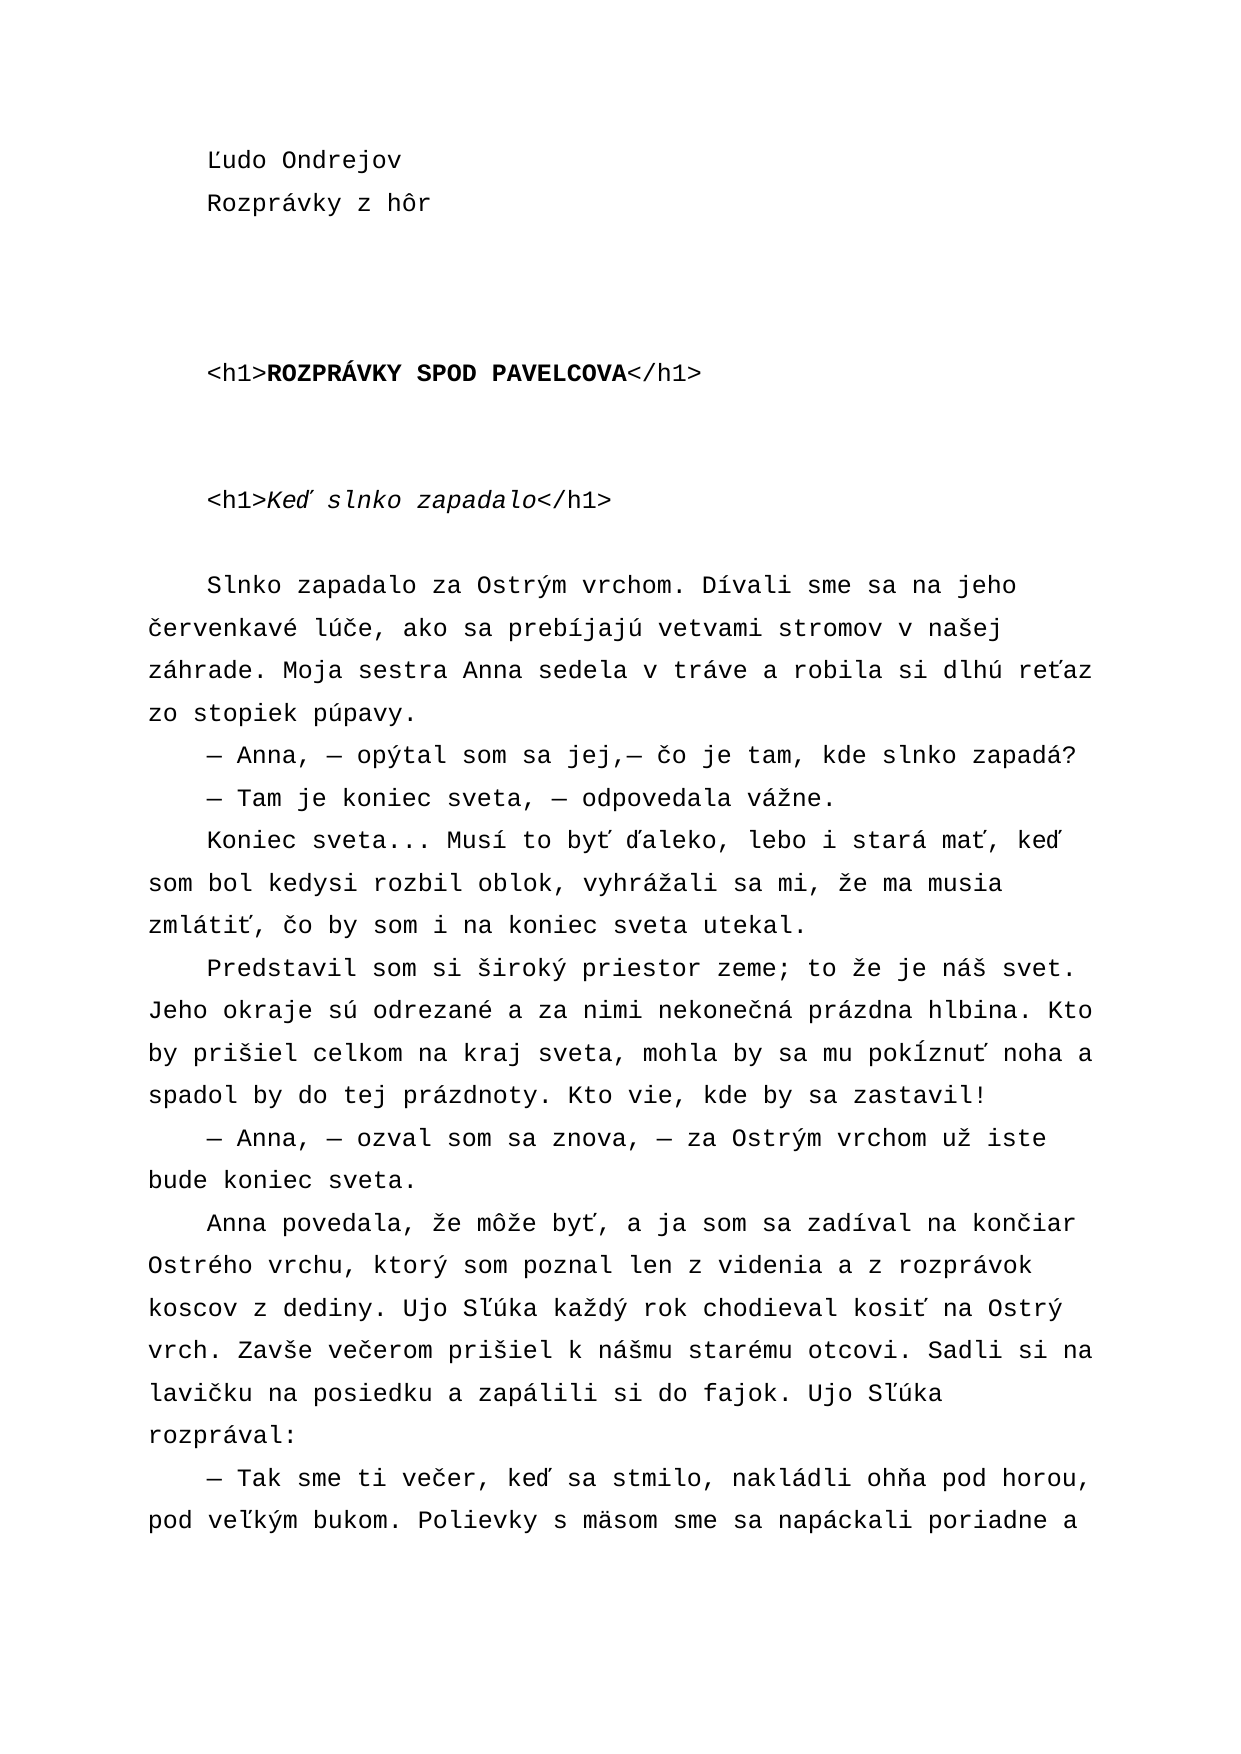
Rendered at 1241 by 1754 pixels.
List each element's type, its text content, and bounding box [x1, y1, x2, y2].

text — Tak sme ti večer, keď sa stmilo, nakládli ohňa pod horou, pod veľkým bukom. Polievky s mäsom sme sa napáckali poriadne a [148, 1465, 1093, 1536]
text Predstavil som si široký priestor zeme; to že je náš svet. Jeho okraje sú odrezané a za nimi nekonečná prázdna hlbina. Kto by prišiel celkom na kraj sveta, mohla by sa mu pokĺznuť noha a spadol by do tej prázdnoty. Kto vie, kde by sa zastavil! [148, 955, 1093, 1111]
text — Anna, — ozval som sa znova, — za Ostrým vrchom už iste bude koniec sveta. [148, 1125, 1093, 1196]
text Slnko zapadalo za Ostrým vrchom. Dívali sme sa na jeho červenkavé lúče, ako sa prebíjajú vetvami stromov v našej záhrade. Moja sestra Anna sedela v tráve a robila si dlhú reťaz zo stopiek púpavy. [148, 573, 1093, 728]
text Anna povedala, že môže byť, a ja som sa zadíval na končiar Ostrého vrchu, ktorý som poznal len z videnia a z rozprávok koscov z dediny. Ujo Sľúka každý rok chodieval kosiť na Ostrý vrch. Zavše večerom prišiel k nášmu starému otcovi. Sadli si na lavičku na posiedku a zapálili si do fajok. Ujo Sľúka rozprával: [148, 1210, 1093, 1451]
text Koniec sveta... Musí to byť ďaleko, lebo i stará mať, keď som bol kedysi rozbil oblok, vyhrážali sa mi, že ma musia zmlátiť, čo by som i na koniec sveta utekal. [148, 828, 1093, 941]
text <h1>Keď slnko zapadalo</h1> [148, 488, 1093, 516]
text <h1>ROZPRÁVKY SPOD PAVELCOVA</h1> [148, 360, 1093, 388]
text Rozprávky z hôr [148, 190, 1093, 218]
text Ľudo Ondrejov [148, 148, 1093, 176]
text — Anna, — opýtal som sa jej,— čo je tam, kde slnko zapadá? [148, 743, 1093, 771]
text — Tam je koniec sveta, — odpovedala vážne. [148, 785, 1093, 813]
